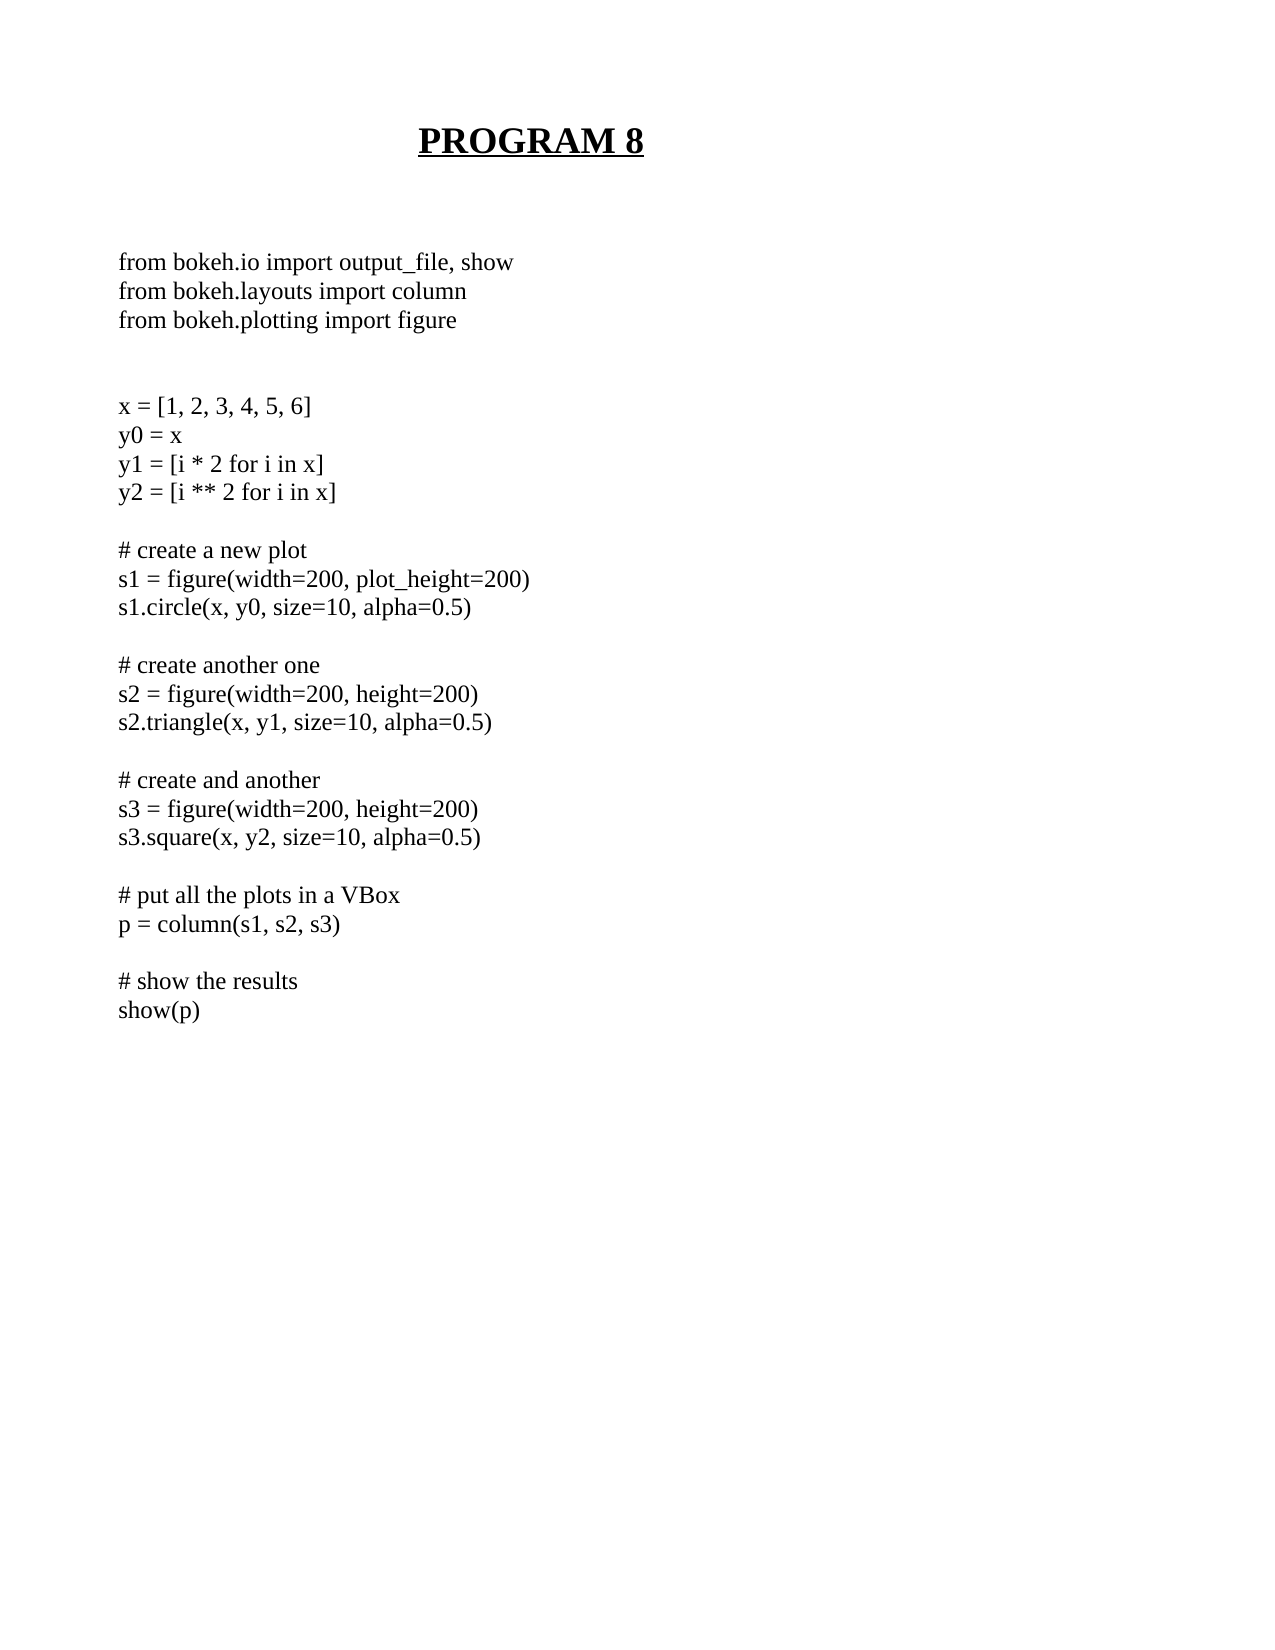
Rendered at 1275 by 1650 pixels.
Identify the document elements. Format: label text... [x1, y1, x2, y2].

text s3 = figure(width=200, height=200) [118, 794, 1157, 822]
text # create and another [118, 765, 1157, 794]
text s1 = figure(width=200, plot_height=200) [118, 564, 1157, 592]
text s2.triangle(x, y1, size=10, alpha=0.5) [118, 707, 1157, 736]
text s1.circle(x, y0, size=10, alpha=0.5) [118, 592, 1157, 621]
text from bokeh.plotting import figure [118, 305, 1157, 334]
text PROGRAM 8 [343, 118, 1157, 161]
text # create another one [118, 650, 1157, 679]
text y0 = x [118, 420, 1157, 449]
text # create a new plot [118, 535, 1157, 564]
text show(p) [118, 995, 1157, 1024]
text # put all the plots in a VBox [118, 880, 1157, 909]
text y2 = [i ** 2 for i in x] [118, 477, 1157, 506]
text p = column(s1, s2, s3) [118, 909, 1157, 937]
text from bokeh.layouts import column [118, 276, 1157, 305]
text s3.square(x, y2, size=10, alpha=0.5) [118, 822, 1157, 851]
text # show the results [118, 966, 1157, 995]
text s2 = figure(width=200, height=200) [118, 679, 1157, 707]
text from bokeh.io import output_file, show [118, 247, 1157, 276]
text y1 = [i * 2 for i in x] [118, 449, 1157, 477]
text x = [1, 2, 3, 4, 5, 6] [118, 391, 1157, 420]
